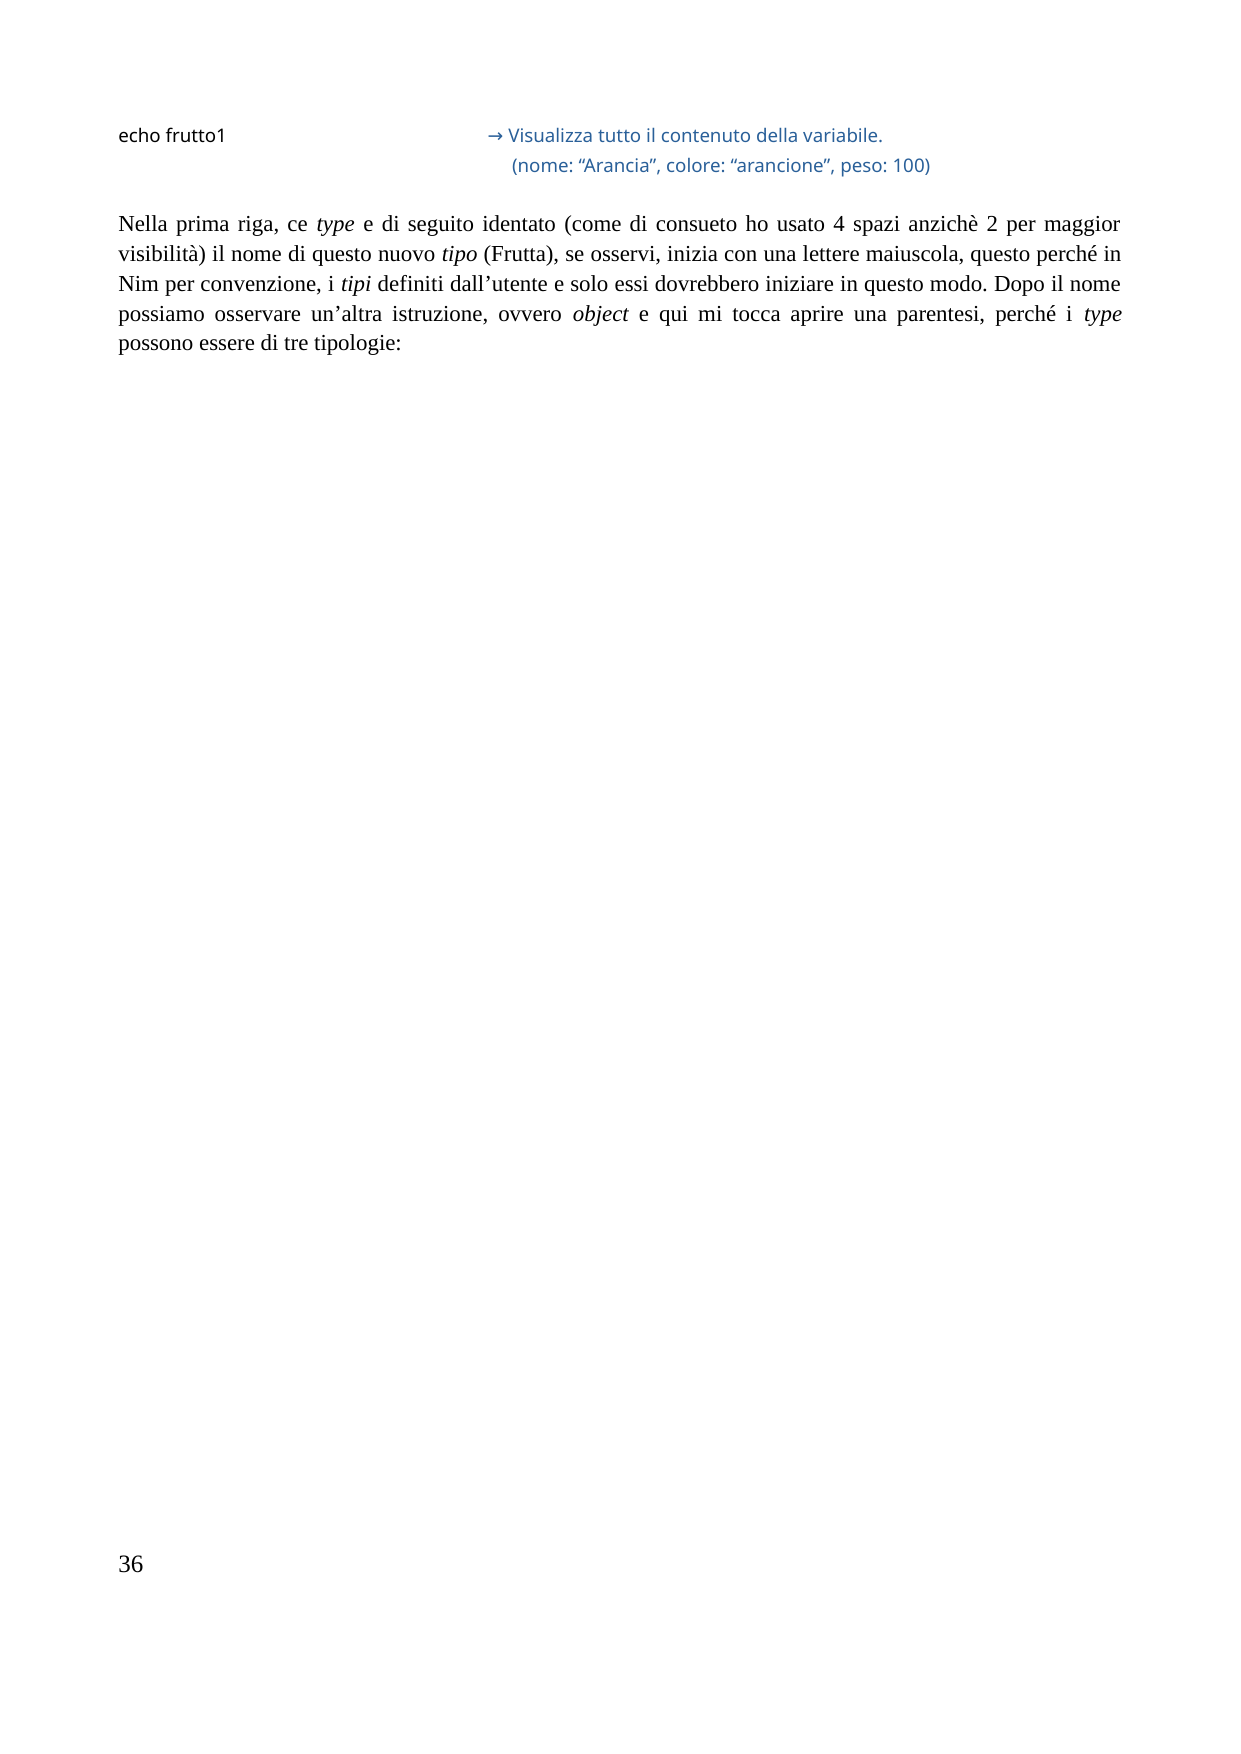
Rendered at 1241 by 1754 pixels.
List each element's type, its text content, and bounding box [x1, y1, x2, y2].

text echo frutto1 → Visualizza tutto il contenuto della variabile. [118, 118, 1122, 148]
text (nome: “Arancia”, colore: “arancione”, peso: 100) [118, 148, 1122, 177]
text Nella prima riga, ce type e di seguito identato (come di consueto ho usato 4 spazi anzichè 2 per maggior visibilità) il nome di questo nuovo tipo (Frutta), se osservi, inizia con una lettere maiuscola, questo perché in Nim per convenzione, i tipi definiti dall’utente e solo essi dovrebbero iniziare in questo modo. Dopo il nome possiamo osservare un’altra istruzione, ovvero object e qui mi tocca aprire una parentesi, perché i type possono essere di tre tipologie: [118, 207, 1122, 356]
